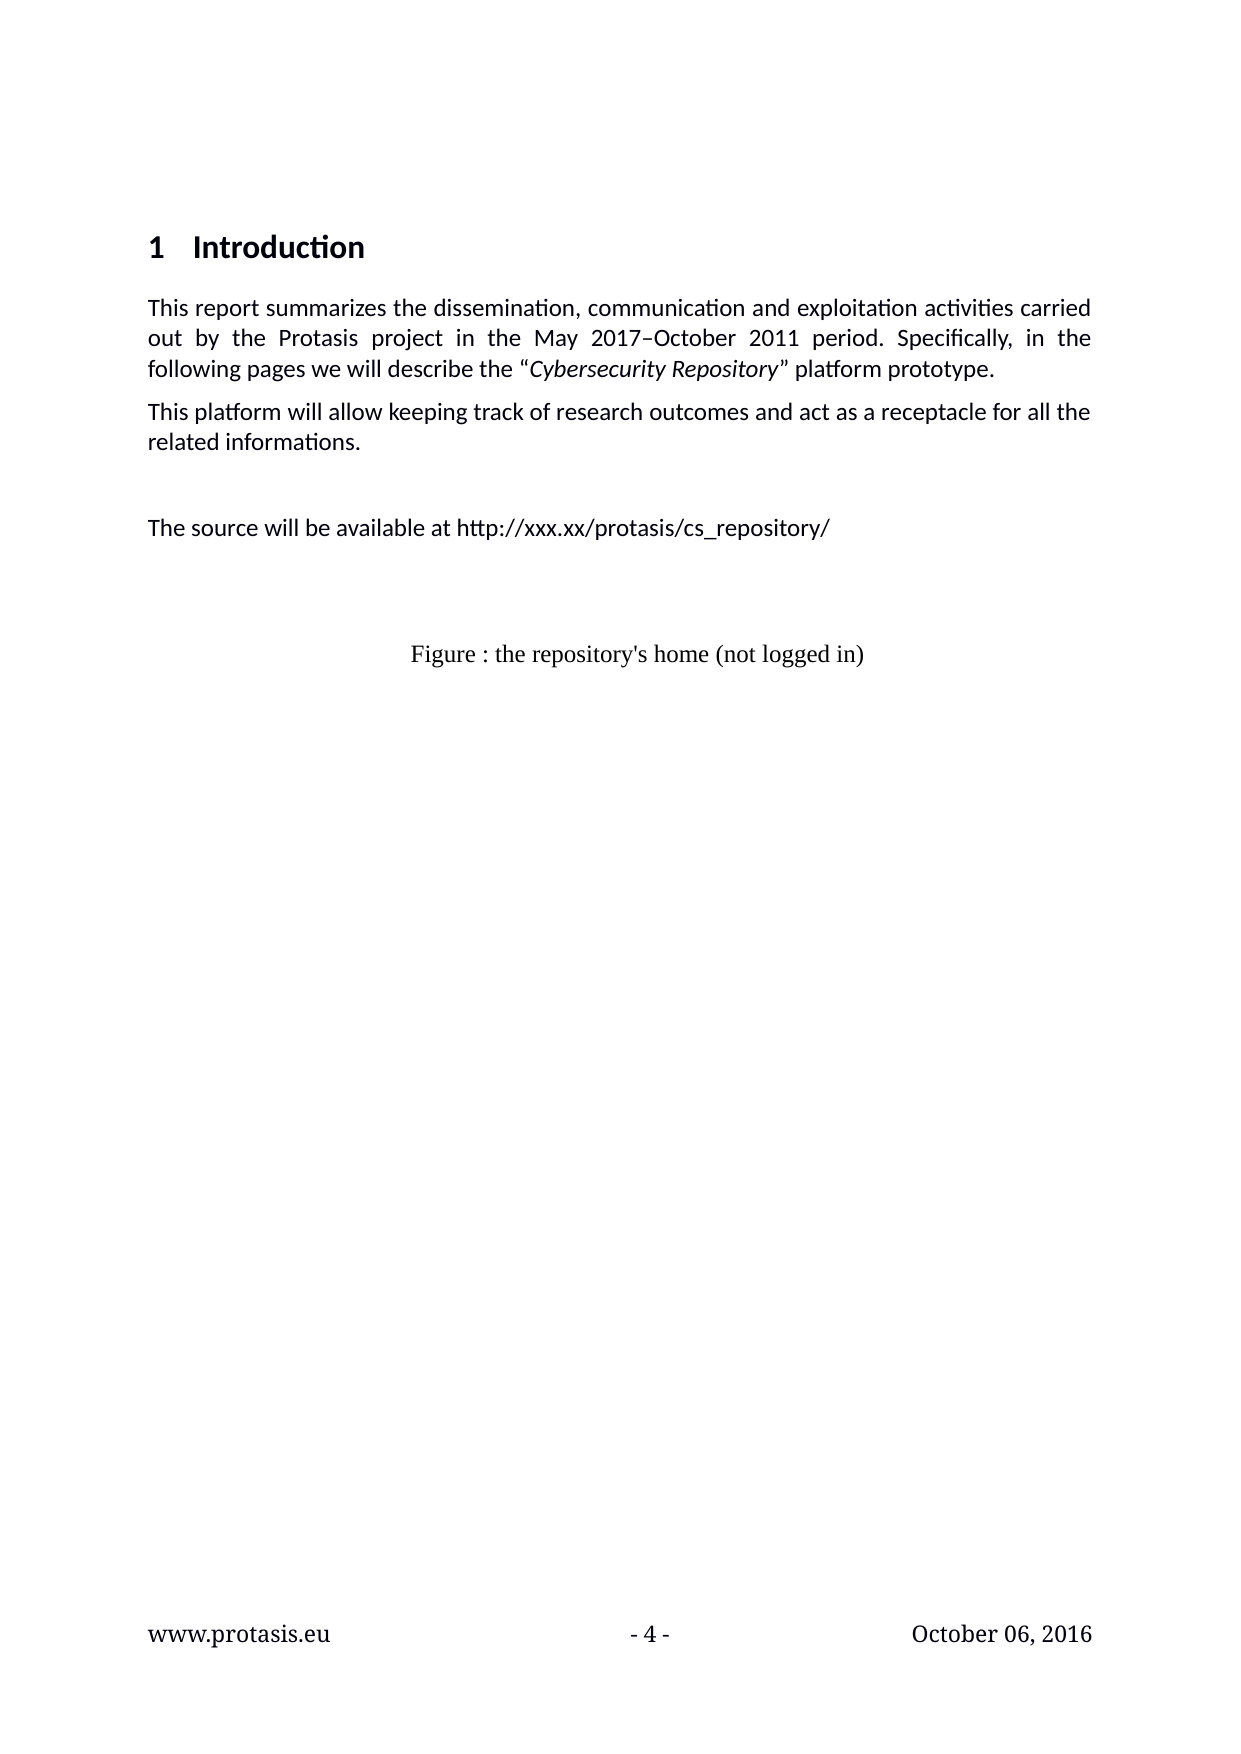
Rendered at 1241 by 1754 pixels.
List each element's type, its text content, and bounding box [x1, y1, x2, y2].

subtitle Introduction [148, 226, 1092, 267]
text This platform will allow keeping track of research outcomes and act as a receptacle for all the related informations. [148, 396, 1092, 457]
text This report summarizes the dissemination, communication and exploitation activities carried out by the Protasis project in the May 2017–October 2011 period. Specifically, in the following pages we will describe the “Cybersecurity Repository” platform prototype. [148, 292, 1092, 383]
text The source will be available at http://xxx.xx/protasis/cs_repository/ [148, 512, 1092, 543]
